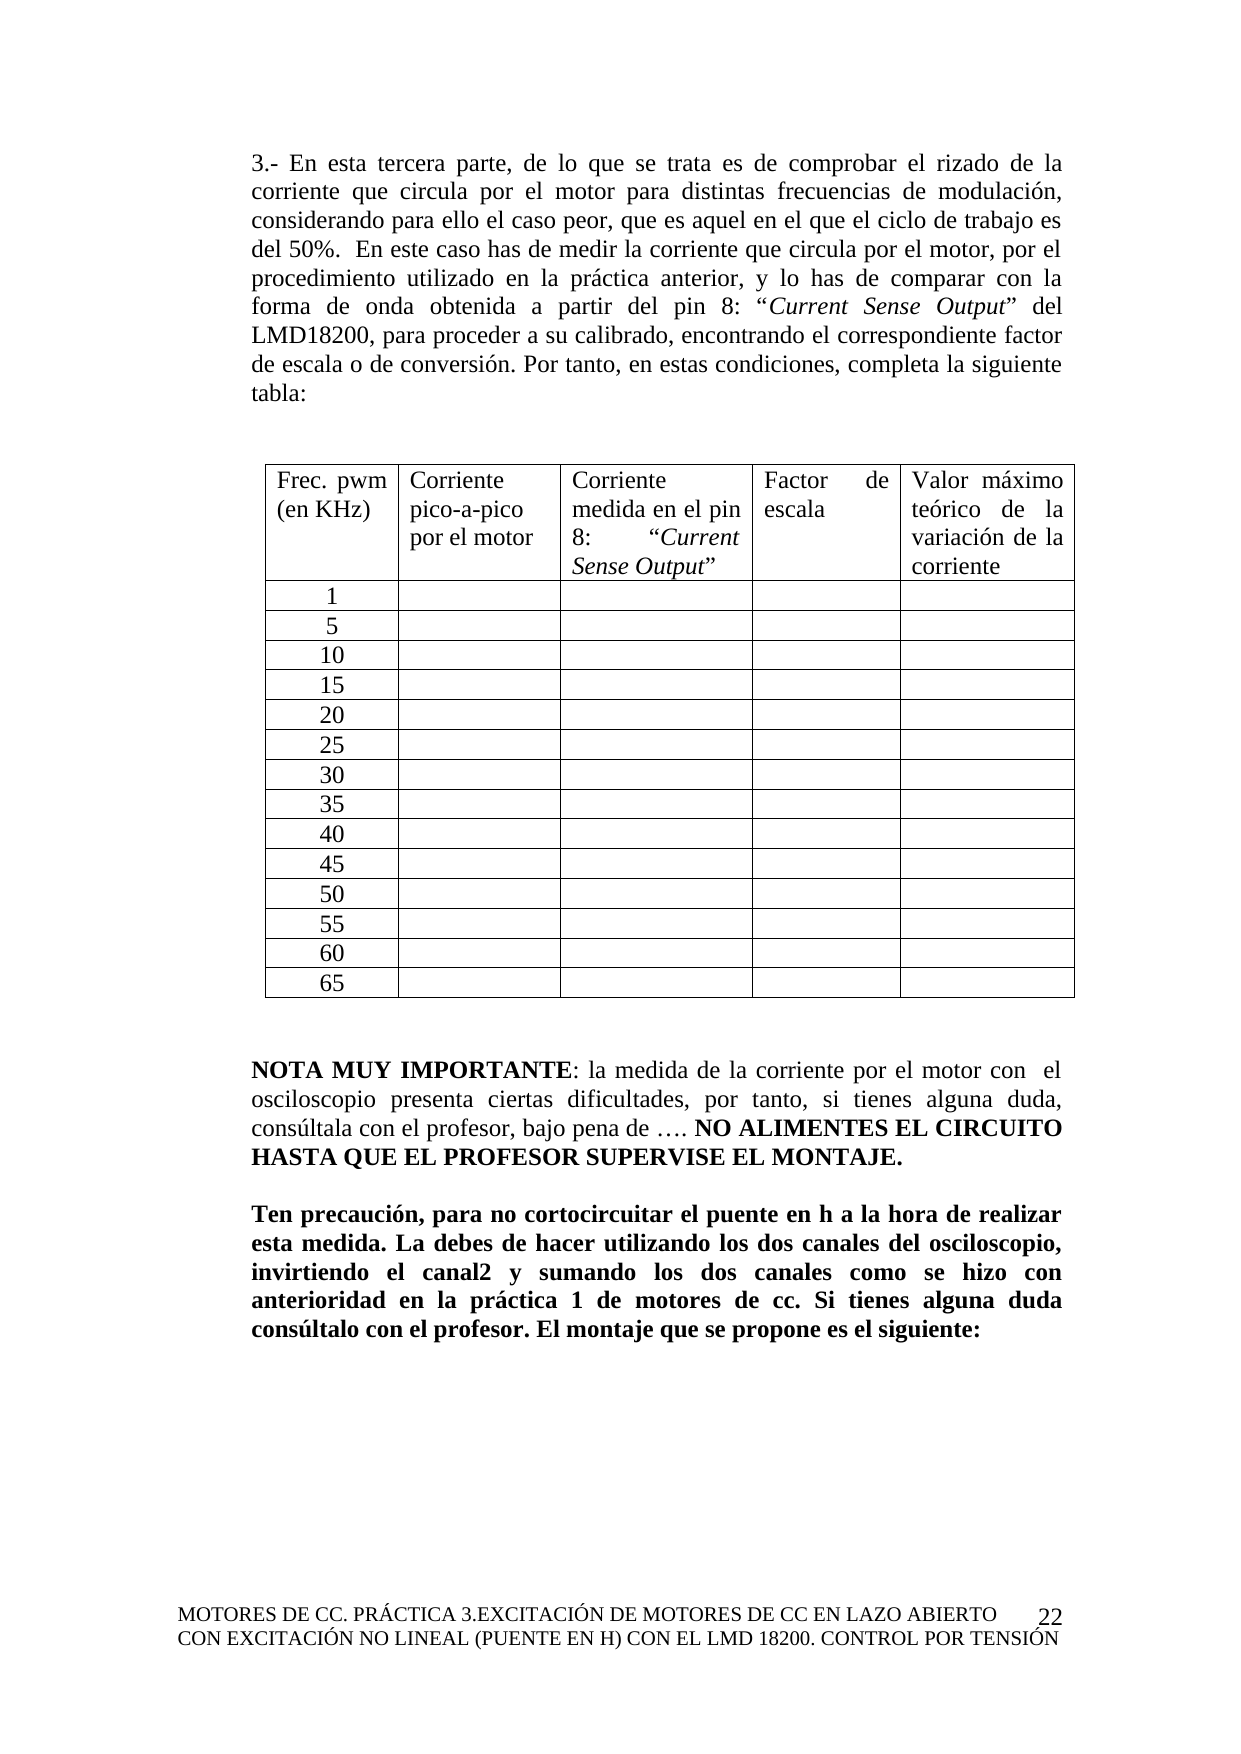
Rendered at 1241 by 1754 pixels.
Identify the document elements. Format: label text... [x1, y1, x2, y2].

table_cell [399, 760, 560, 788]
table_cell [399, 968, 560, 997]
table_cell [901, 700, 1074, 729]
table_cell 20 [266, 700, 398, 729]
table_cell 65 [266, 968, 398, 997]
table_cell 10 [266, 641, 398, 669]
table_cell [901, 849, 1074, 878]
table_cell [753, 611, 900, 639]
table_cell [561, 730, 752, 759]
table_cell 55 [266, 909, 398, 937]
table_cell 35 [266, 790, 398, 818]
table_cell [399, 790, 560, 818]
table_cell [561, 879, 752, 908]
table_cell [753, 760, 900, 788]
table_cell [561, 968, 752, 997]
table_cell [399, 849, 560, 878]
table_cell [561, 909, 752, 937]
table_cell [399, 611, 560, 639]
text 3.- En esta tercera parte, de lo que se trata es de comprobar el rizado de la corriente que circula por el motor para distintas frecuencias de modulación, considerando para ello el caso peor, que es aquel en el que el ciclo de trabajo es del 50%. En este caso has de medir la corriente que circula por el motor, por el procedimiento utilizado en la práctica anterior, y lo has de comparar con la forma de onda obtenida a partir del pin 8: “Current Sense Output” del LMD18200, para proceder a su calibrado, encontrando el correspondiente factor de escala o de conversión. Por tanto, en estas condiciones, completa la siguiente tabla: [251, 148, 1063, 406]
table_cell [901, 670, 1074, 699]
table_cell 45 [266, 849, 398, 878]
table_cell 5 [266, 611, 398, 639]
table_cell [561, 700, 752, 729]
table_cell [901, 611, 1074, 639]
table_cell [901, 641, 1074, 669]
table_cell [399, 909, 560, 937]
table_cell [901, 909, 1074, 937]
table_cell [753, 819, 900, 848]
table_header Factor de escala [753, 465, 900, 580]
table_cell [753, 670, 900, 699]
table_cell [399, 581, 560, 610]
table_cell [561, 849, 752, 878]
table_cell [399, 700, 560, 729]
table_cell [753, 939, 900, 967]
table_cell [901, 790, 1074, 818]
table_cell [753, 641, 900, 669]
table_cell [901, 581, 1074, 610]
table_cell [753, 879, 900, 908]
table_cell [399, 670, 560, 699]
table_cell 40 [266, 819, 398, 848]
table_cell 60 [266, 939, 398, 967]
text NOTA MUY IMPORTANTE: la medida de la corriente por el motor con el osciloscopio presenta ciertas dificultades, por tanto, si tienes alguna duda, consúltala con el profesor, bajo pena de …. NO ALIMENTES EL CIRCUITO HASTA QUE EL PROFESOR SUPERVISE EL MONTAJE. [251, 1056, 1063, 1171]
table_cell [753, 909, 900, 937]
table_cell [753, 700, 900, 729]
text Ten precaución, para no cortocircuitar el puente en h a la hora de realizar esta medida. La debes de hacer utilizando los dos canales del osciloscopio, invirtiendo el canal2 y sumando los dos canales como se hizo con anterioridad en la práctica 1 de motores de cc. Si tienes alguna duda consúltalo con el profesor. El montaje que se propone es el siguiente: [251, 1199, 1063, 1343]
table_cell [561, 670, 752, 699]
table_cell 50 [266, 879, 398, 908]
table_cell [753, 790, 900, 818]
table_cell [901, 879, 1074, 908]
table_cell [399, 730, 560, 759]
table_cell [753, 730, 900, 759]
table_cell [753, 849, 900, 878]
table_cell [753, 968, 900, 997]
table_header Corriente pico-a-pico por el motor [399, 465, 560, 580]
table_cell 1 [266, 581, 398, 610]
table_cell [399, 641, 560, 669]
table_cell [399, 819, 560, 848]
table_cell [561, 760, 752, 788]
table_cell [901, 730, 1074, 759]
table_cell [561, 581, 752, 610]
table_cell [753, 581, 900, 610]
table_header Frec. pwm (en KHz) [266, 465, 398, 580]
table_cell [561, 790, 752, 818]
table_cell [901, 968, 1074, 997]
table_cell [901, 939, 1074, 967]
table_cell [561, 611, 752, 639]
table_cell [561, 819, 752, 848]
table_cell [901, 760, 1074, 788]
table_cell [901, 819, 1074, 848]
table_cell 30 [266, 760, 398, 788]
table_cell [561, 641, 752, 669]
table_cell [399, 879, 560, 908]
table_cell [561, 939, 752, 967]
table_cell 25 [266, 730, 398, 759]
table_cell 15 [266, 670, 398, 699]
table_header Corriente medida en el pin 8: “Current Sense Output” [561, 465, 752, 580]
table_header Valor máximo teórico de la variación de la corriente [901, 465, 1074, 580]
table_cell [399, 939, 560, 967]
